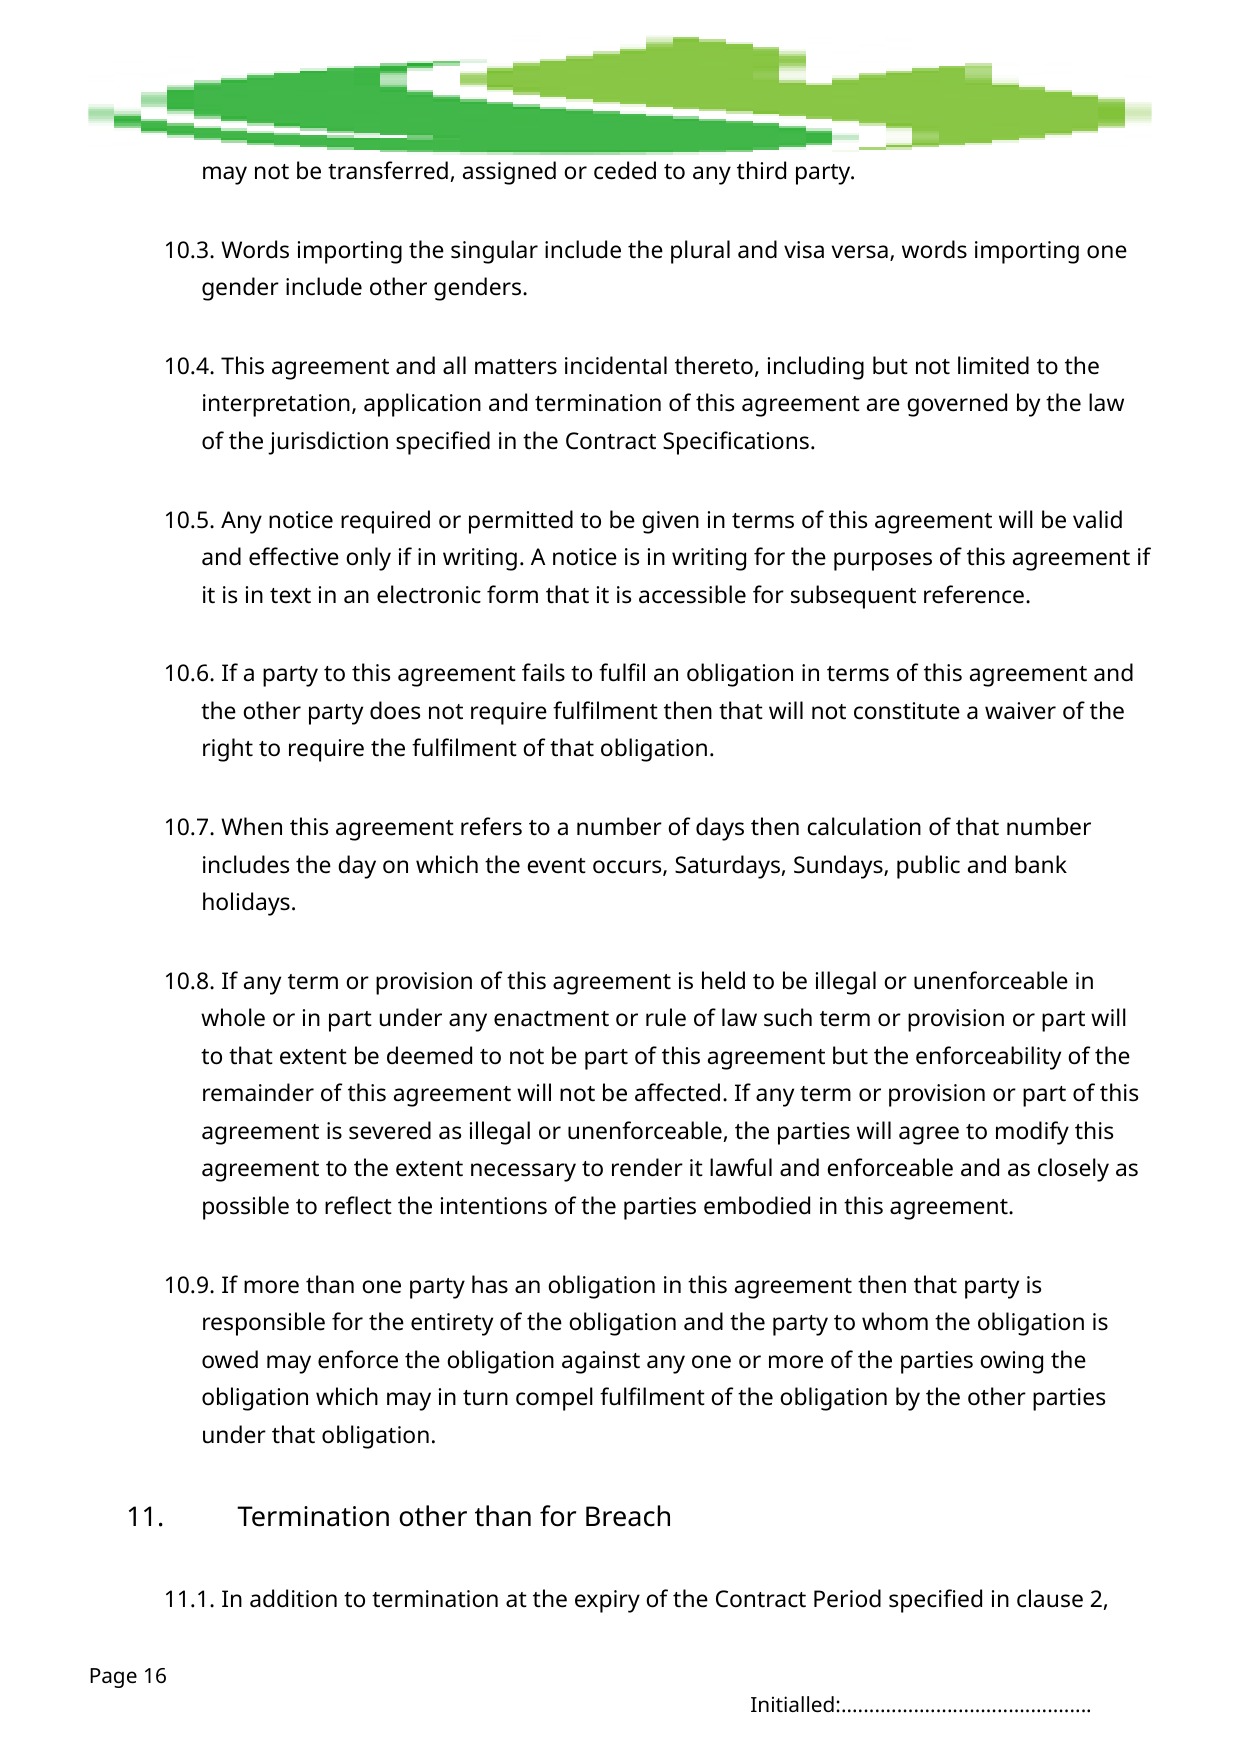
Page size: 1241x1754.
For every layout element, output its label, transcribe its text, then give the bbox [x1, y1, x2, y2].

subtitle Words importing the singular include the plural and visa versa, words importing one gender include other genders. [163, 233, 1152, 302]
subtitle Any notice required or permitted to be given in terms of this agreement will be valid and effective only if in writing. A notice is in writing for the purposes of this agreement if it is in text in an electronic form that it is accessible for subsequent reference. [163, 503, 1152, 610]
picture [88, 35, 1152, 155]
subtitle If a party to this agreement fails to fulfil an obligation in terms of this agreement and the other party does not require fulfilment then that will not constitute a waiver of the right to require the fulfilment of that obligation. [163, 657, 1152, 763]
subtitle Termination other than for Breach [126, 1497, 1152, 1534]
subtitle If any term or provision of this agreement is held to be illegal or unenforceable in whole or in part under any enactment or rule of law such term or provision or part will to that extent be deemed to not be part of this agreement but the enforceability of the remainder of this agreement will not be affected. If any term or provision or part of this agreement is severed as illegal or unenforceable, the parties will agree to modify this agreement to the extent necessary to render it lawful and enforceable and as closely as possible to reflect the intentions of the parties embodied in this agreement. [163, 965, 1152, 1221]
subtitle In addition to termination at the expiry of the Contract Period specified in clause 2, [163, 1583, 1152, 1614]
subtitle This agreement and all matters incidental thereto, including but not limited to the interpretation, application and termination of this agreement are governed by the law of the jurisdiction specified in the Contract Specifications. [163, 350, 1152, 456]
subtitle may not be transferred, assigned or ceded to any third party. [163, 155, 1152, 186]
subtitle If more than one party has an obligation in this agreement then that party is responsible for the entirety of the obligation and the party to whom the obligation is owed may enforce the obligation against any one or more of the parties owing the obligation which may in turn compel fulfilment of the obligation by the other parties under that obligation. [163, 1268, 1152, 1450]
subtitle When this agreement refers to a number of days then calculation of that number includes the day on which the event occurs, Saturdays, Sundays, public and bank holidays. [163, 811, 1152, 917]
